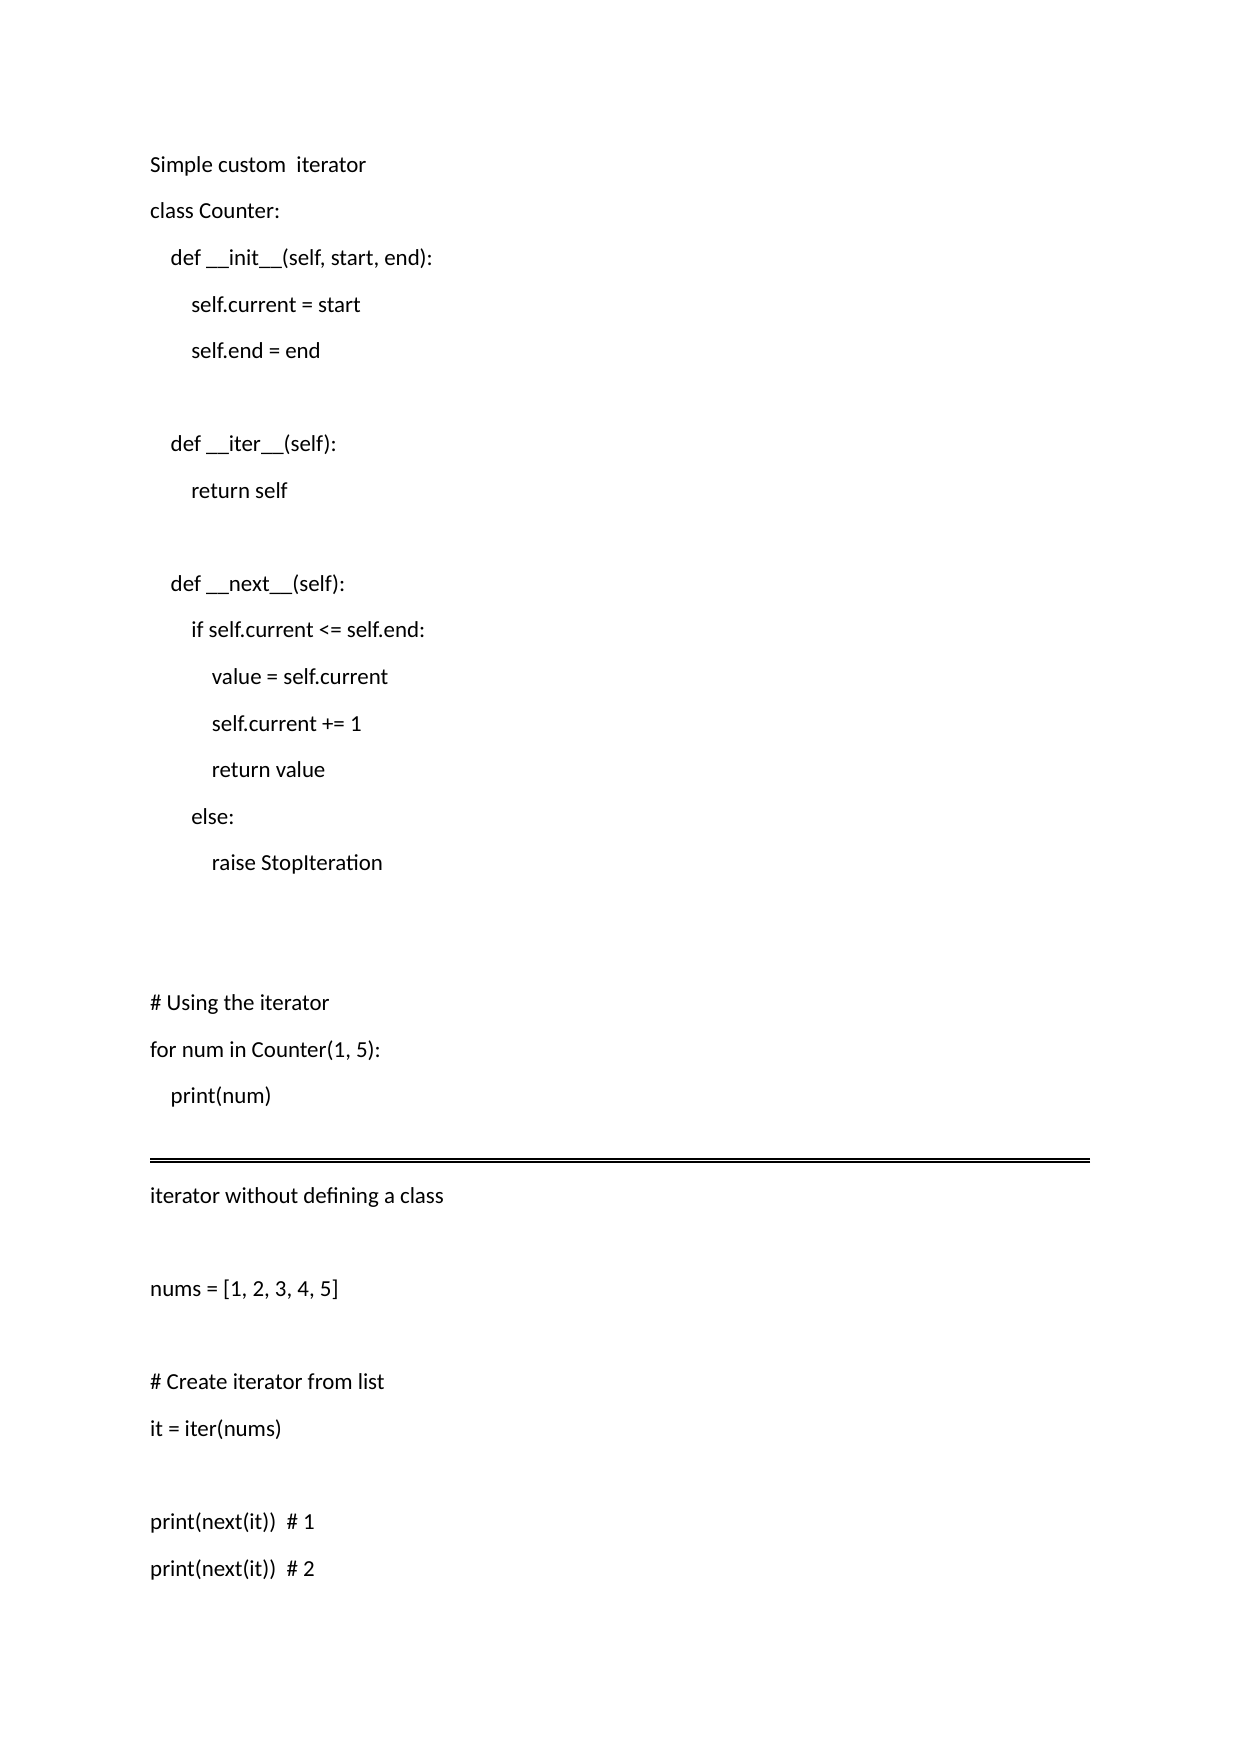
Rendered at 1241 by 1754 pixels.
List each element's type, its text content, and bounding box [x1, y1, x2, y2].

text self.current += 1 [150, 709, 1090, 737]
text # Create iterator from list [150, 1367, 1090, 1395]
text # Using the iterator [150, 988, 1090, 1016]
text value = self.current [150, 662, 1090, 690]
text it = iter(nums) [150, 1414, 1090, 1442]
text nums = [1, 2, 3, 4, 5] [150, 1274, 1090, 1302]
text iterator without defining a class [150, 1181, 1090, 1209]
text self.end = end [150, 336, 1090, 364]
text def __init__(self, start, end): [150, 243, 1090, 271]
text return self [150, 476, 1090, 504]
text raise StopIteration [150, 848, 1090, 876]
text return value [150, 755, 1090, 783]
text print(next(it)) # 1 [150, 1507, 1090, 1535]
text if self.current <= self.end: [150, 616, 1090, 644]
text print(next(it)) # 2 [150, 1554, 1090, 1582]
text Simple custom iterator [150, 150, 1090, 178]
text class Counter: [150, 197, 1090, 224]
text self.current = start [150, 290, 1090, 318]
text else: [150, 802, 1090, 830]
text def __iter__(self): [150, 429, 1090, 457]
text def __next__(self): [150, 569, 1090, 597]
text for num in Counter(1, 5): [150, 1035, 1090, 1063]
text print(num) [150, 1081, 1090, 1109]
